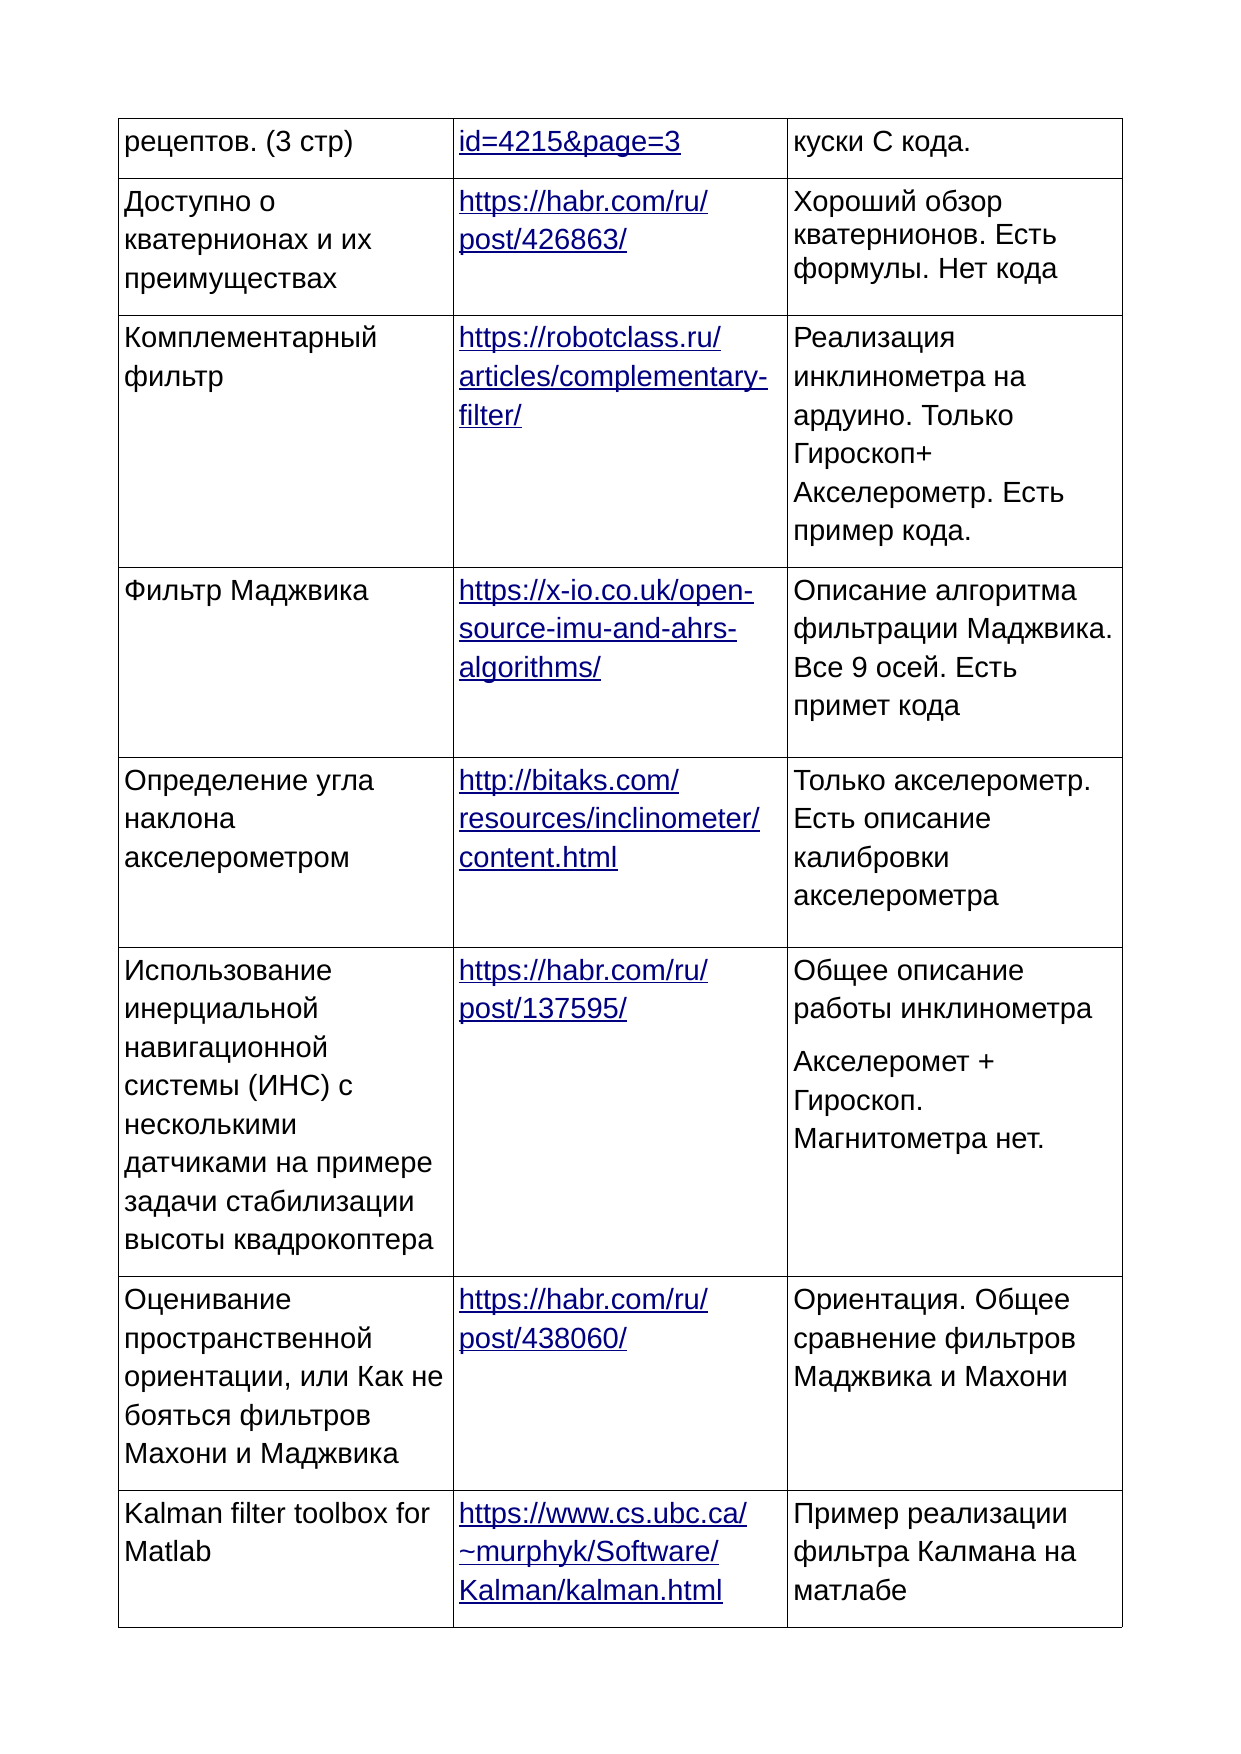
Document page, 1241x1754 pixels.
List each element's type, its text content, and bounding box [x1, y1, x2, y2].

table_cell Описание алгоритма фильтрации Маджвика. Все 9 осей. Есть примет кода [788, 568, 1122, 757]
table_cell Определение угла наклона акселерометром [119, 758, 453, 947]
table_cell https://www.cs.ubc.ca/~murphyk/Software/Kalman/kalman.html [454, 1491, 787, 1627]
table_cell https://habr.com/ru/post/137595/ [454, 948, 787, 1276]
table_cell рецептов. (3 стр) [119, 119, 453, 178]
table_cell Ориентация. Общее сравнение фильтров Маджвика и Махони [788, 1277, 1122, 1490]
table_cell https://habr.com/ru/post/438060/ [454, 1277, 787, 1490]
table_cell https://habr.com/ru/post/426863/ [454, 179, 787, 314]
table_cell Доступно о кватернионах и их преимуществах [119, 179, 453, 314]
table_cell Оценивание пространственной ориентации, или Как не бояться фильтров Махони и Маджвика [119, 1277, 453, 1490]
table_cell Общее описание работы инклинометра Акселеромет + Гироскоп. Магнитометра нет. [788, 948, 1122, 1276]
table_cell https://x-io.co.uk/open-source-imu-and-ahrs-algorithms/ [454, 568, 787, 757]
table_cell https://robotclass.ru/articles/complementary-filter/ [454, 316, 787, 567]
table_cell Только акселерометр. Есть описание калибровки акселерометра [788, 758, 1122, 947]
table_cell Пример реализации фильтра Калмана на матлабе [788, 1491, 1122, 1627]
table_cell Хороший обзор кватернионов. Есть формулы. Нет кода [788, 179, 1122, 314]
table_cell Комплементарный фильтр [119, 316, 453, 567]
table_cell Использование инерциальной навигационной системы (ИНС) с несколькими датчиками на примере задачи стабилизации высоты квадрокоптера [119, 948, 453, 1276]
table_cell http://bitaks.com/resources/inclinometer/content.html [454, 758, 787, 947]
table_cell Kalman filter toolbox for Matlab [119, 1491, 453, 1627]
table_cell куски С кода. [788, 119, 1122, 178]
table_cell Фильтр Маджвика [119, 568, 453, 757]
table_cell id=4215&page=3 [454, 119, 787, 178]
table_cell Реализация инклинометра на ардуино. Только Гироскоп+ Акселерометр. Есть пример кода. [788, 316, 1122, 567]
